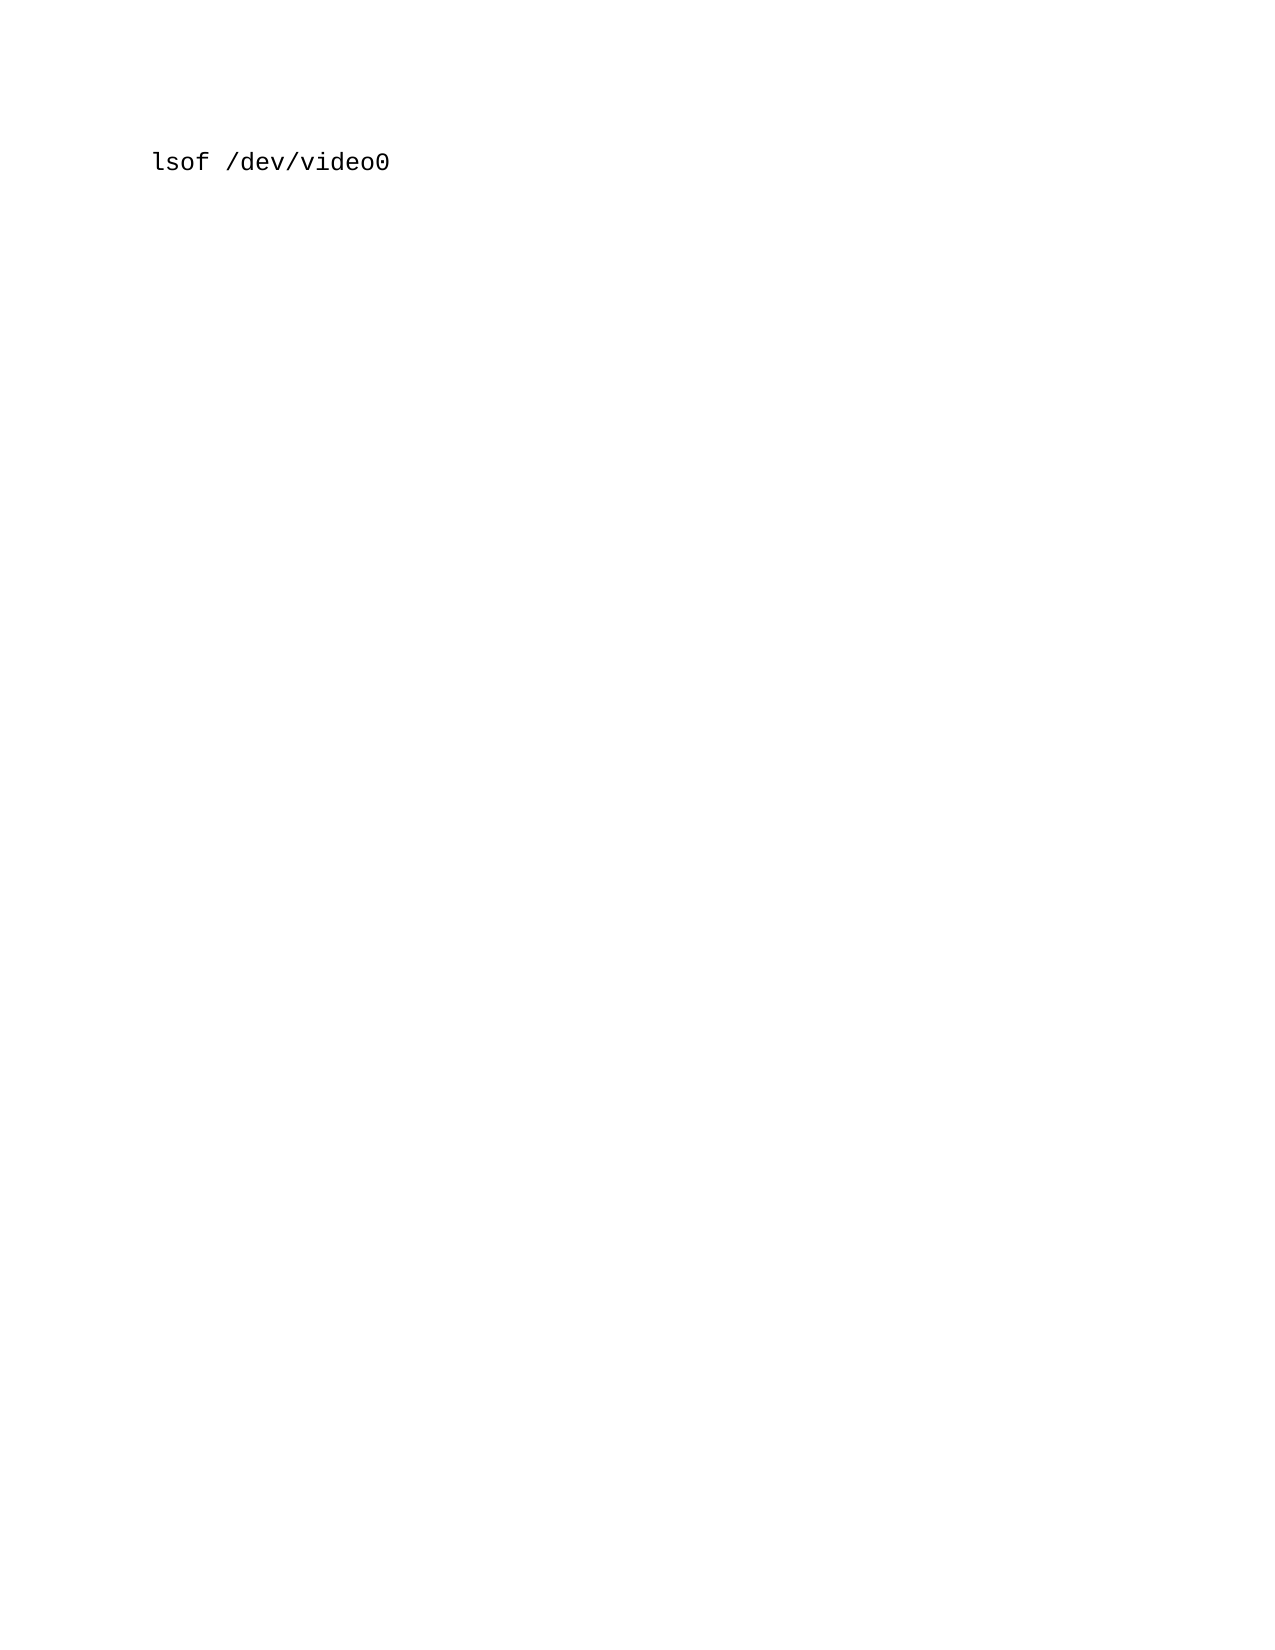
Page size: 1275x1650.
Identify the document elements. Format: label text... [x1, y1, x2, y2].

text lsof /dev/video0 [150, 150, 1125, 178]
